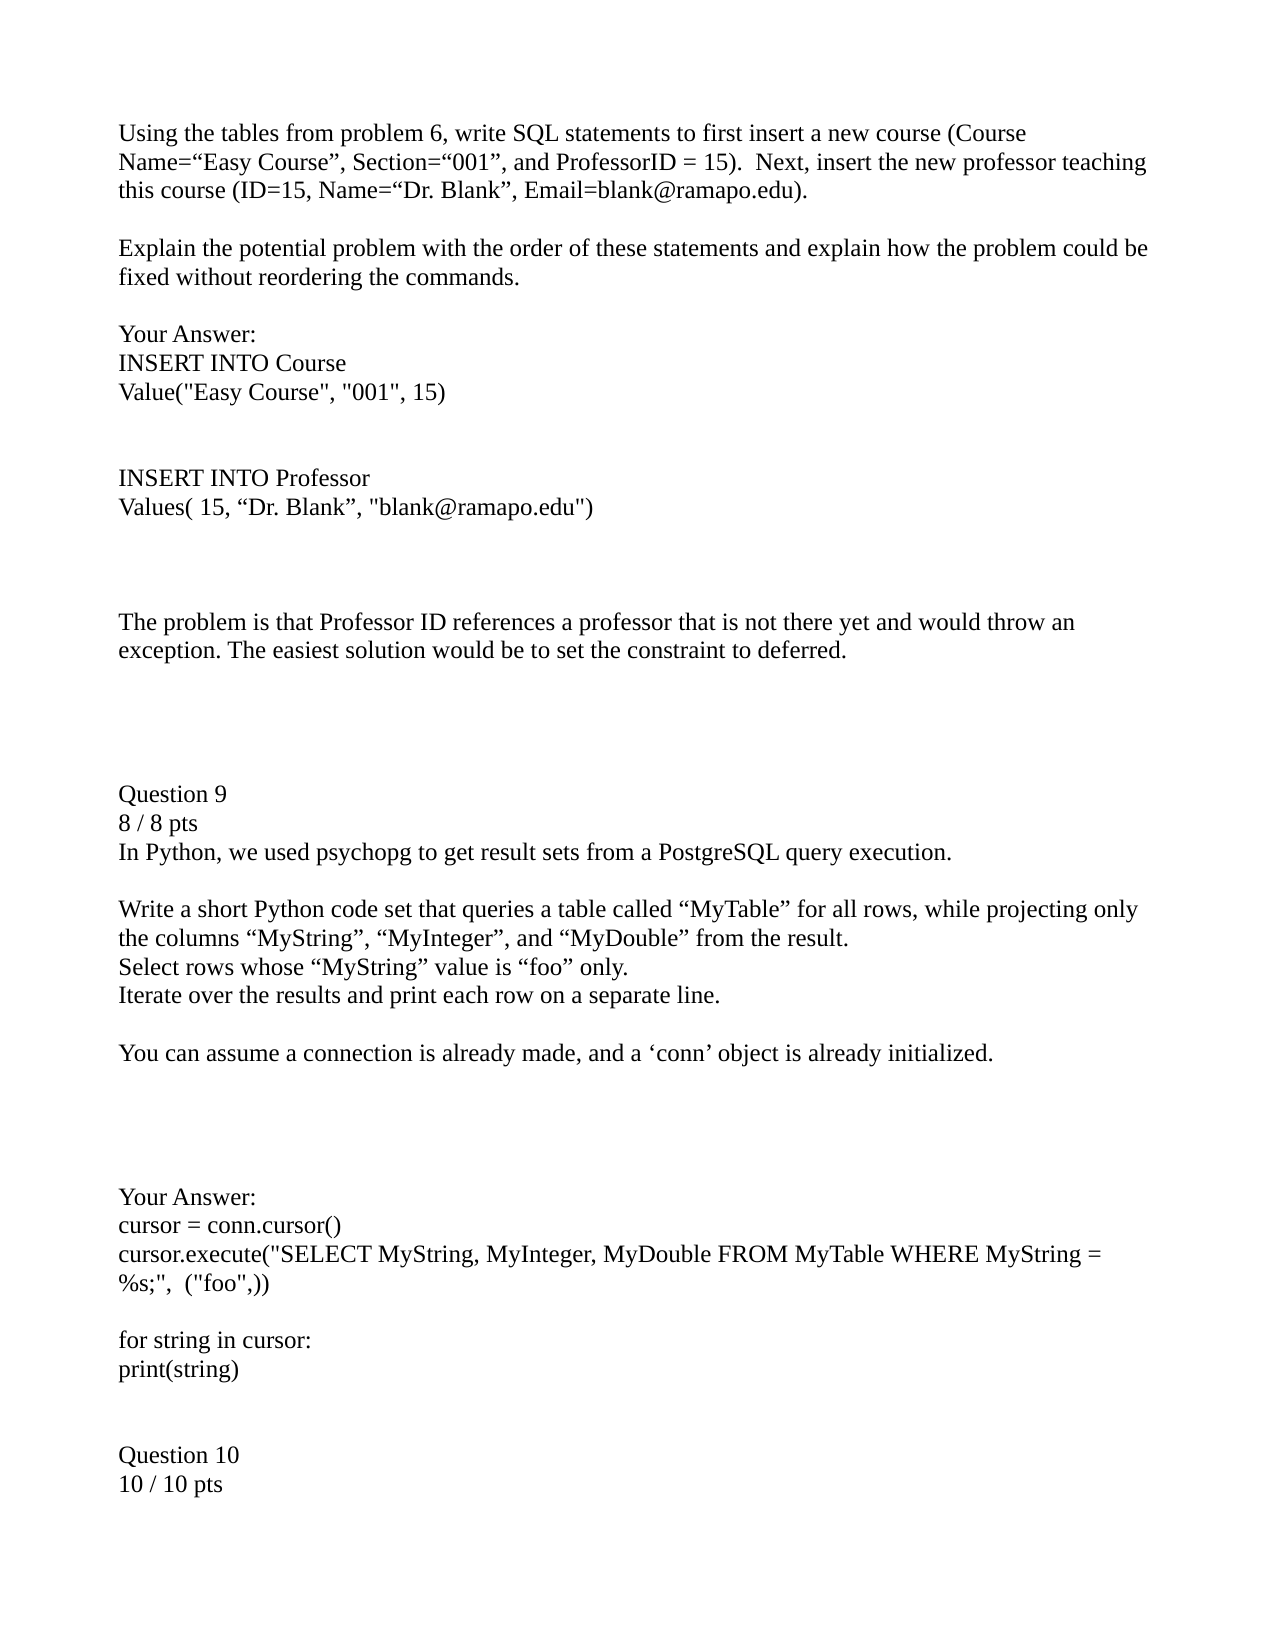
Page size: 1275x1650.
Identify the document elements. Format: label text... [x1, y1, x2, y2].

text Value("Easy Course", "001", 15) [118, 377, 1157, 406]
text INSERT INTO Course [118, 348, 1157, 377]
text Iterate over the results and print each row on a separate line. [118, 981, 1157, 1009]
text Using the tables from problem 6, write SQL statements to first insert a new course (Course Name=“Easy Course”, Section=“001”, and ProfessorID = 15). Next, insert the new professor teaching this course (ID=15, Name=“Dr. Blank”, Email=blank@ramapo.edu). [118, 118, 1157, 204]
text Values( 15, “Dr. Blank”, "blank@ramapo.edu") [118, 492, 1157, 521]
text print(string) [118, 1354, 1157, 1383]
text cursor = conn.cursor() [118, 1211, 1157, 1239]
text for string in cursor: [118, 1326, 1157, 1354]
text cursor.execute("SELECT MyString, MyInteger, MyDouble FROM MyTable WHERE MyString = %s;", ("foo",)) [118, 1239, 1157, 1297]
text Your Answer: [118, 1182, 1157, 1211]
text Select rows whose “MyString” value is “foo” only. [118, 952, 1157, 981]
text Your Answer: [118, 319, 1157, 348]
text The problem is that Professor ID references a professor that is not there yet and would throw an exception. The easiest solution would be to set the constraint to deferred. [118, 607, 1157, 664]
text 10 / 10 pts [118, 1469, 1157, 1498]
text Write a short Python code set that queries a table called “MyTable” for all rows, while projecting only the columns “MyString”, “MyInteger”, and “MyDouble” from the result. [118, 894, 1157, 952]
text Question 9 [118, 779, 1157, 808]
text Explain the potential problem with the order of these statements and explain how the problem could be fixed without reordering the commands. [118, 233, 1157, 291]
text In Python, we used psychopg to get result sets from a PostgreSQL query execution. [118, 837, 1157, 866]
text INSERT INTO Professor [118, 463, 1157, 492]
text 8 / 8 pts [118, 808, 1157, 837]
text You can assume a connection is already made, and a ‘conn’ object is already initialized. [118, 1038, 1157, 1067]
text Question 10 [118, 1441, 1157, 1469]
